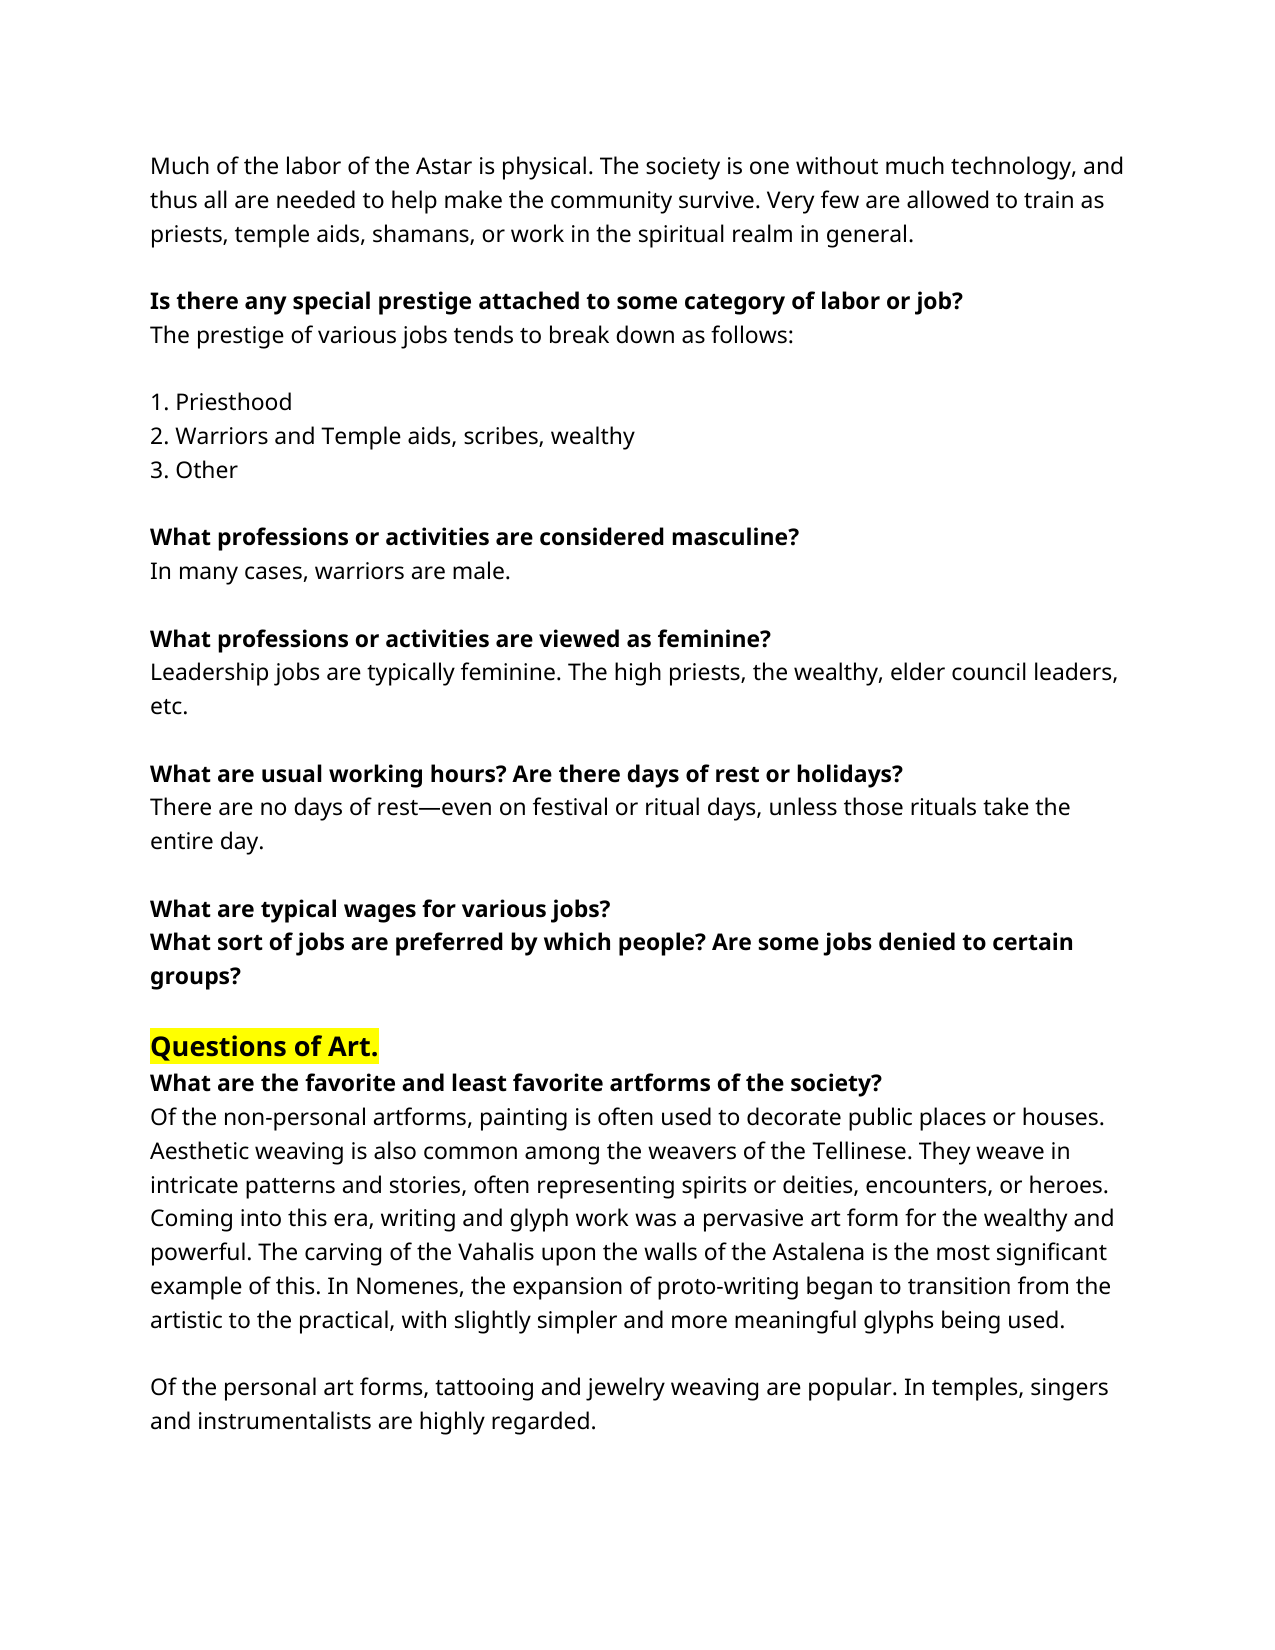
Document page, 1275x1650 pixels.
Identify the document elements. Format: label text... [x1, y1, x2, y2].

text Questions of Art. [150, 1027, 1125, 1064]
text Leadership jobs are typically feminine. The high priests, the wealthy, elder council leaders, etc. [150, 656, 1125, 721]
text 3. Other [150, 454, 1125, 485]
text There are no days of rest—even on festival or ritual days, unless those rituals take the entire day. [150, 791, 1125, 856]
text What are typical wages for various jobs? What sort of jobs are preferred by which people? Are some jobs denied to certain groups? [150, 859, 1125, 1025]
text Of the non-personal artforms, painting is often used to decorate public places or houses. Aesthetic weaving is also common among the weavers of the Tellinese. They weave in intricate patterns and stories, often representing spirits or deities, encounters, or heroes. Coming into this era, writing and glyph work was a pervasive art form for the wealthy and powerful. The carving of the Vahalis upon the walls of the Astalena is the most significant example of this. In Nomenes, the expansion of proto-writing began to transition from the artistic to the practical, with slightly simpler and more meaningful glyphs being used. [150, 1101, 1125, 1335]
text In many cases, warriors are male. [150, 555, 1125, 586]
text What professions or activities are viewed as feminine? [150, 589, 1125, 654]
text The prestige of various jobs tends to break down as follows: [150, 319, 1125, 350]
text What professions or activities are considered masculine? [150, 487, 1125, 552]
text What are usual working hours? Are there days of rest or holidays? [150, 724, 1125, 789]
text Much of the labor of the Astar is physical. The society is one without much technology, and thus all are needed to help make the community survive. Very few are allowed to train as priests, temple aids, shamans, or work in the spiritual realm in general. [150, 150, 1125, 249]
text What are the favorite and least favorite artforms of the society? [150, 1067, 1125, 1098]
text Of the personal art forms, tattooing and jewelry weaving are popular. In temples, singers and instrumentalists are highly regarded. [150, 1371, 1125, 1436]
text Is there any special prestige attached to some category of labor or job? [150, 251, 1125, 316]
text 2. Warriors and Temple aids, scribes, wealthy [150, 420, 1125, 451]
text 1. Priesthood [150, 386, 1125, 417]
